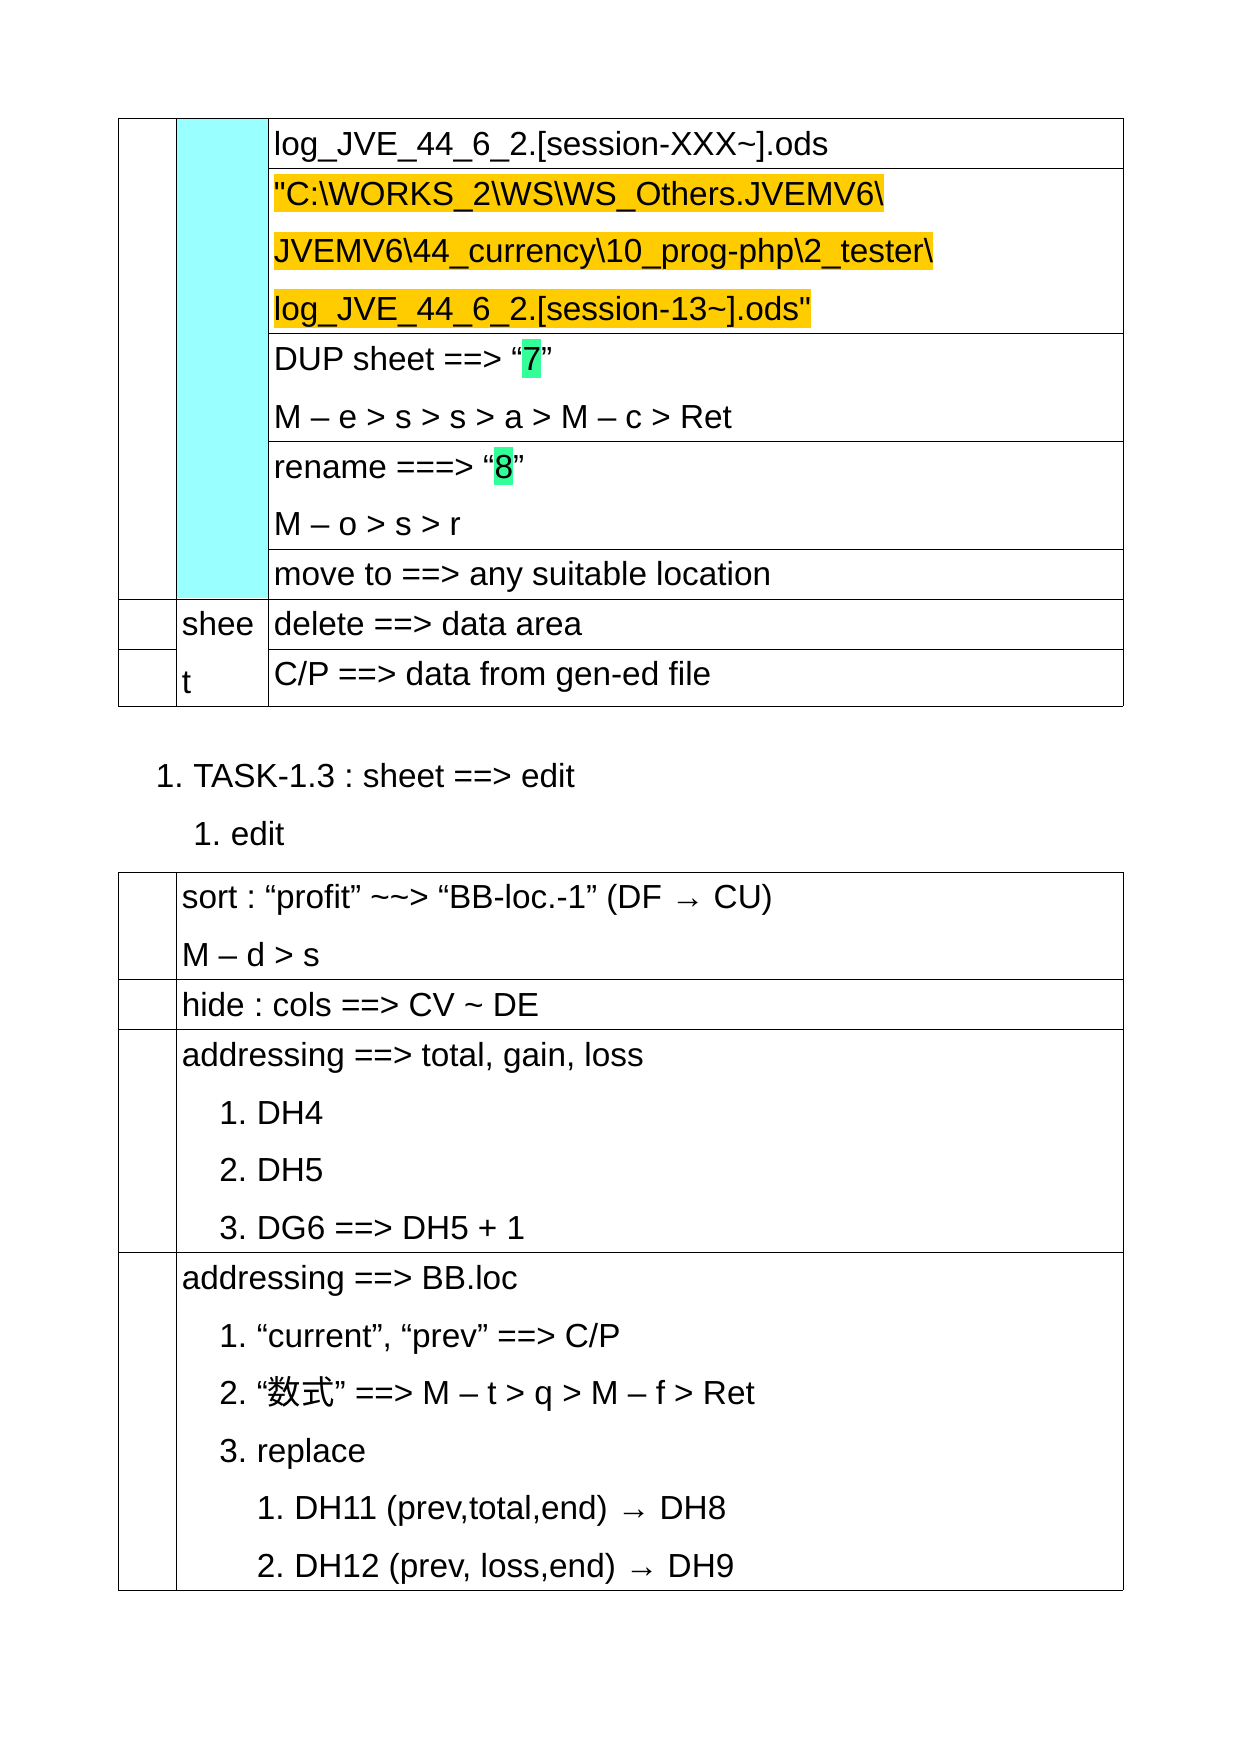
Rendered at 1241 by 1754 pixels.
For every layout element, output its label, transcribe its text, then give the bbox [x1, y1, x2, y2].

table_cell move to ==> any suitable location [269, 550, 1123, 598]
table_cell hide : cols ==> CV ~ DE [177, 980, 1123, 1029]
table_cell delete ==> data area [269, 600, 1123, 648]
table_cell C/P ==> data from gen-ed file [269, 650, 1123, 706]
table_cell [119, 980, 176, 1029]
table_cell rename ===> “8” M – o > s > r [269, 442, 1123, 548]
list edit [193, 814, 1122, 853]
table_cell log_JVE_44_6_2.[session-XXX~].ods [269, 119, 1123, 168]
table_header [119, 119, 176, 598]
table_cell [119, 1030, 176, 1252]
list TASK-1.3 : sheet ==> edit [156, 757, 1122, 795]
table_cell addressing ==> BB.loc “current”, “prev” ==> C/P “数式” ==> M – t > q > M – f > Ret replace DH11 (prev,total,end) → DH8 DH12 (prev, loss,end) → DH9 DG13 (prev,loss,start) → DG10 “数式” ==> M – t > q > M – f > Ret [177, 1253, 1123, 1590]
table_cell addressing ==> total, gain, loss DH4 DH5 DG6 ==> DH5 + 1 [177, 1030, 1123, 1252]
table_header [177, 119, 268, 598]
table_cell [119, 650, 176, 706]
table_cell [119, 600, 176, 648]
table_cell sheet [177, 600, 268, 706]
table_cell [119, 1253, 176, 1590]
table_header [119, 873, 176, 979]
table_cell "C:\WORKS_2\WS\WS_Others.JVEMV6\JVEMV6\44_currency\10_prog-php\2_tester\log_JVE_44_6_2.[session-13~].ods" [269, 169, 1123, 333]
table_cell DUP sheet ==> “7” M – e > s > s > a > M – c > Ret [269, 334, 1123, 441]
table_header sort : “profit” ~~> “BB-loc.-1” (DF → CU) M – d > s [177, 873, 1123, 979]
